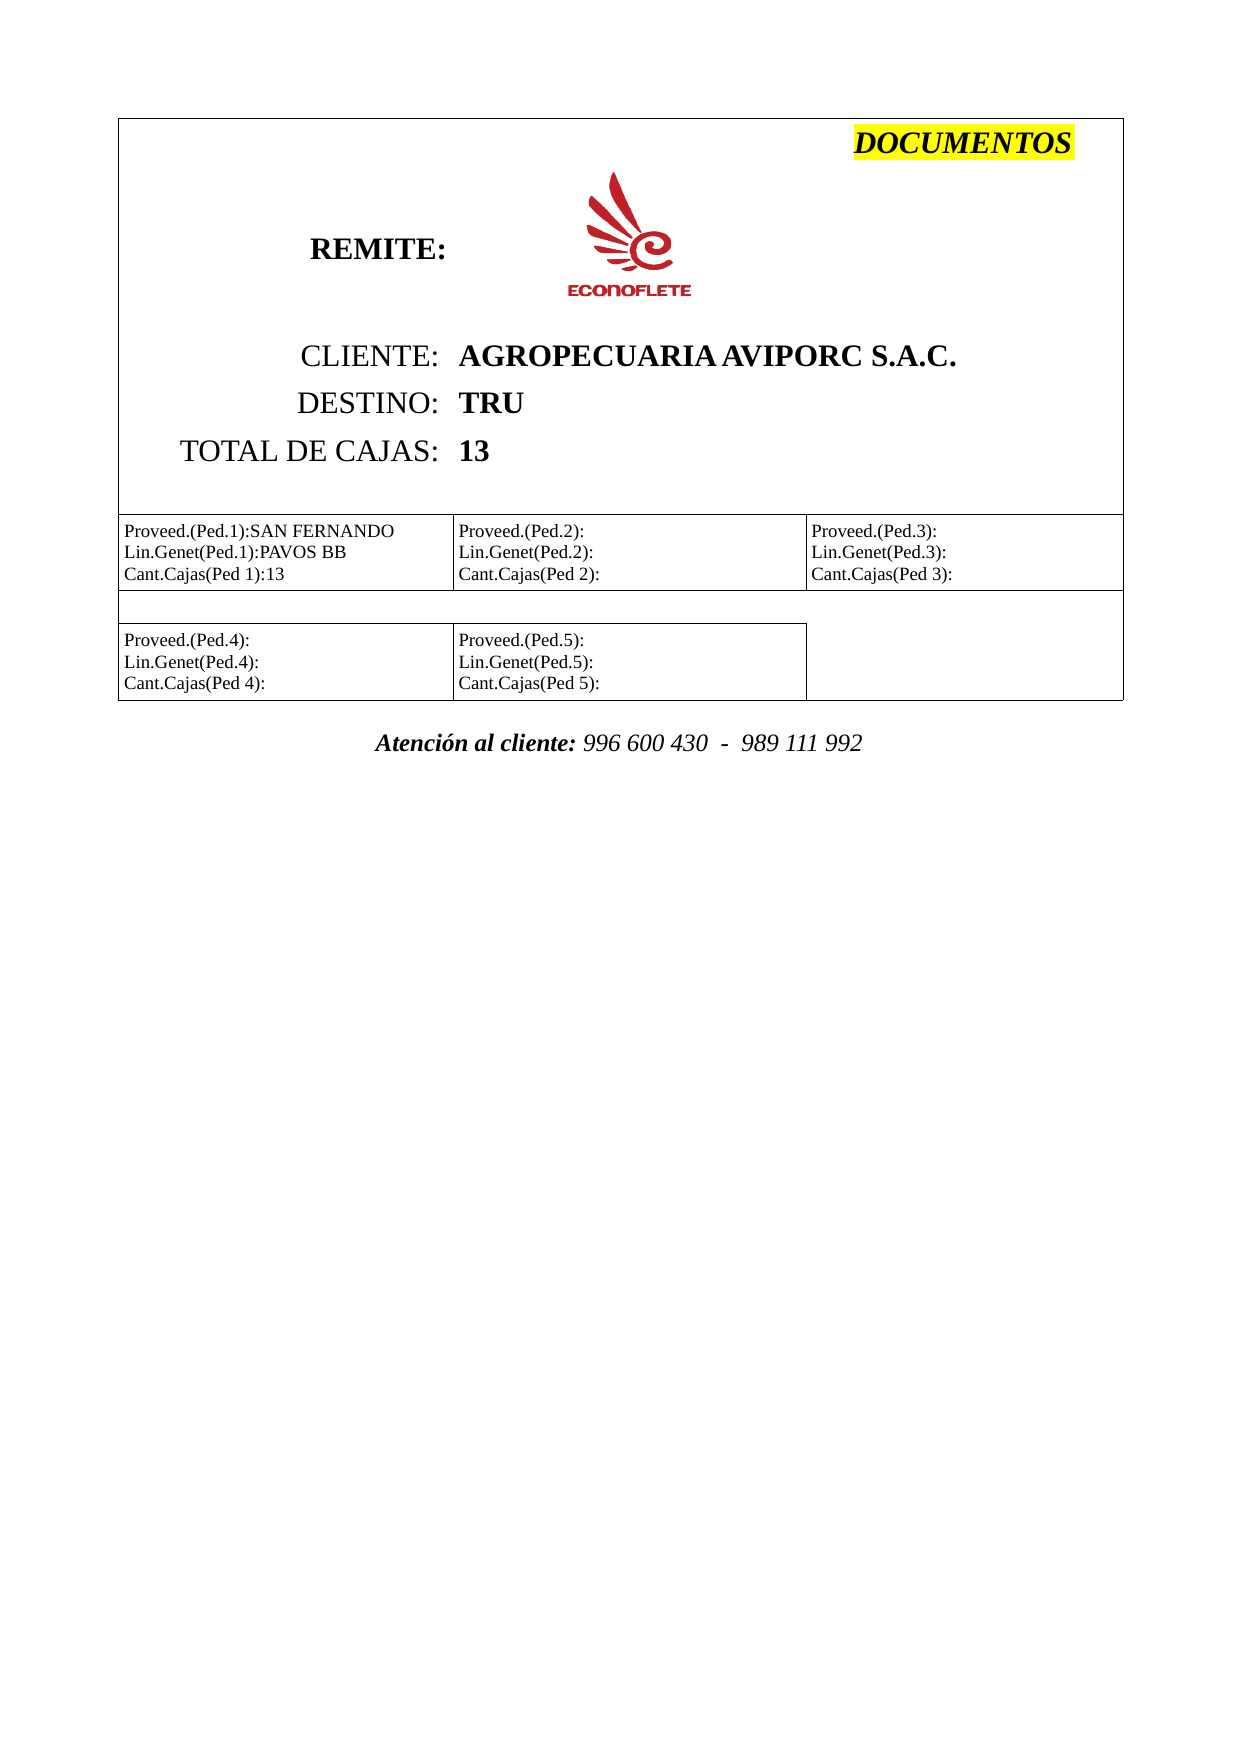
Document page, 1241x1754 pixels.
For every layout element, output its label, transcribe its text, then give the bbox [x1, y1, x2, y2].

table_cell 13 [453, 426, 1123, 474]
table_cell TRU [453, 379, 806, 426]
table_header [119, 119, 453, 166]
table_cell REMITE: [119, 166, 453, 332]
table_header [453, 119, 806, 166]
table_cell CLIENTE: [119, 332, 453, 379]
table_cell Proveed.(Ped.1):SAN FERNANDO Lin.Genet(Ped.1):PAVOS BB Cant.Cajas(Ped 1):13 [119, 515, 453, 590]
table_cell Proveed.(Ped.5): Lin.Genet(Ped.5): Cant.Cajas(Ped 5): [454, 624, 806, 699]
table_cell [119, 474, 453, 514]
table_cell DESTINO: [119, 379, 453, 426]
table_cell [453, 591, 806, 623]
table_header DOCUMENTOS [806, 119, 1123, 166]
table_cell [806, 591, 1123, 623]
table_cell [807, 623, 1123, 699]
table_cell TOTAL DE CAJAS: [119, 426, 453, 474]
table_cell AGROPECUARIA AVIPORC S.A.C. [453, 332, 1123, 379]
table_cell Proveed.(Ped.3): Lin.Genet(Ped.3): Cant.Cajas(Ped 3): [807, 515, 1123, 590]
table_cell [806, 474, 1123, 514]
table_cell Proveed.(Ped.4): Lin.Genet(Ped.4): Cant.Cajas(Ped 4): [119, 624, 453, 699]
table_cell [453, 474, 806, 514]
picture [552, 171, 707, 297]
text Atención al cliente: 996 600 430 - 989 111 992 [118, 728, 1122, 757]
table_cell [119, 591, 453, 623]
table_cell [806, 379, 1123, 426]
table_cell Proveed.(Ped.2): Lin.Genet(Ped.2): Cant.Cajas(Ped 2): [454, 515, 806, 590]
table_cell [806, 166, 1123, 332]
table_cell [453, 166, 806, 332]
